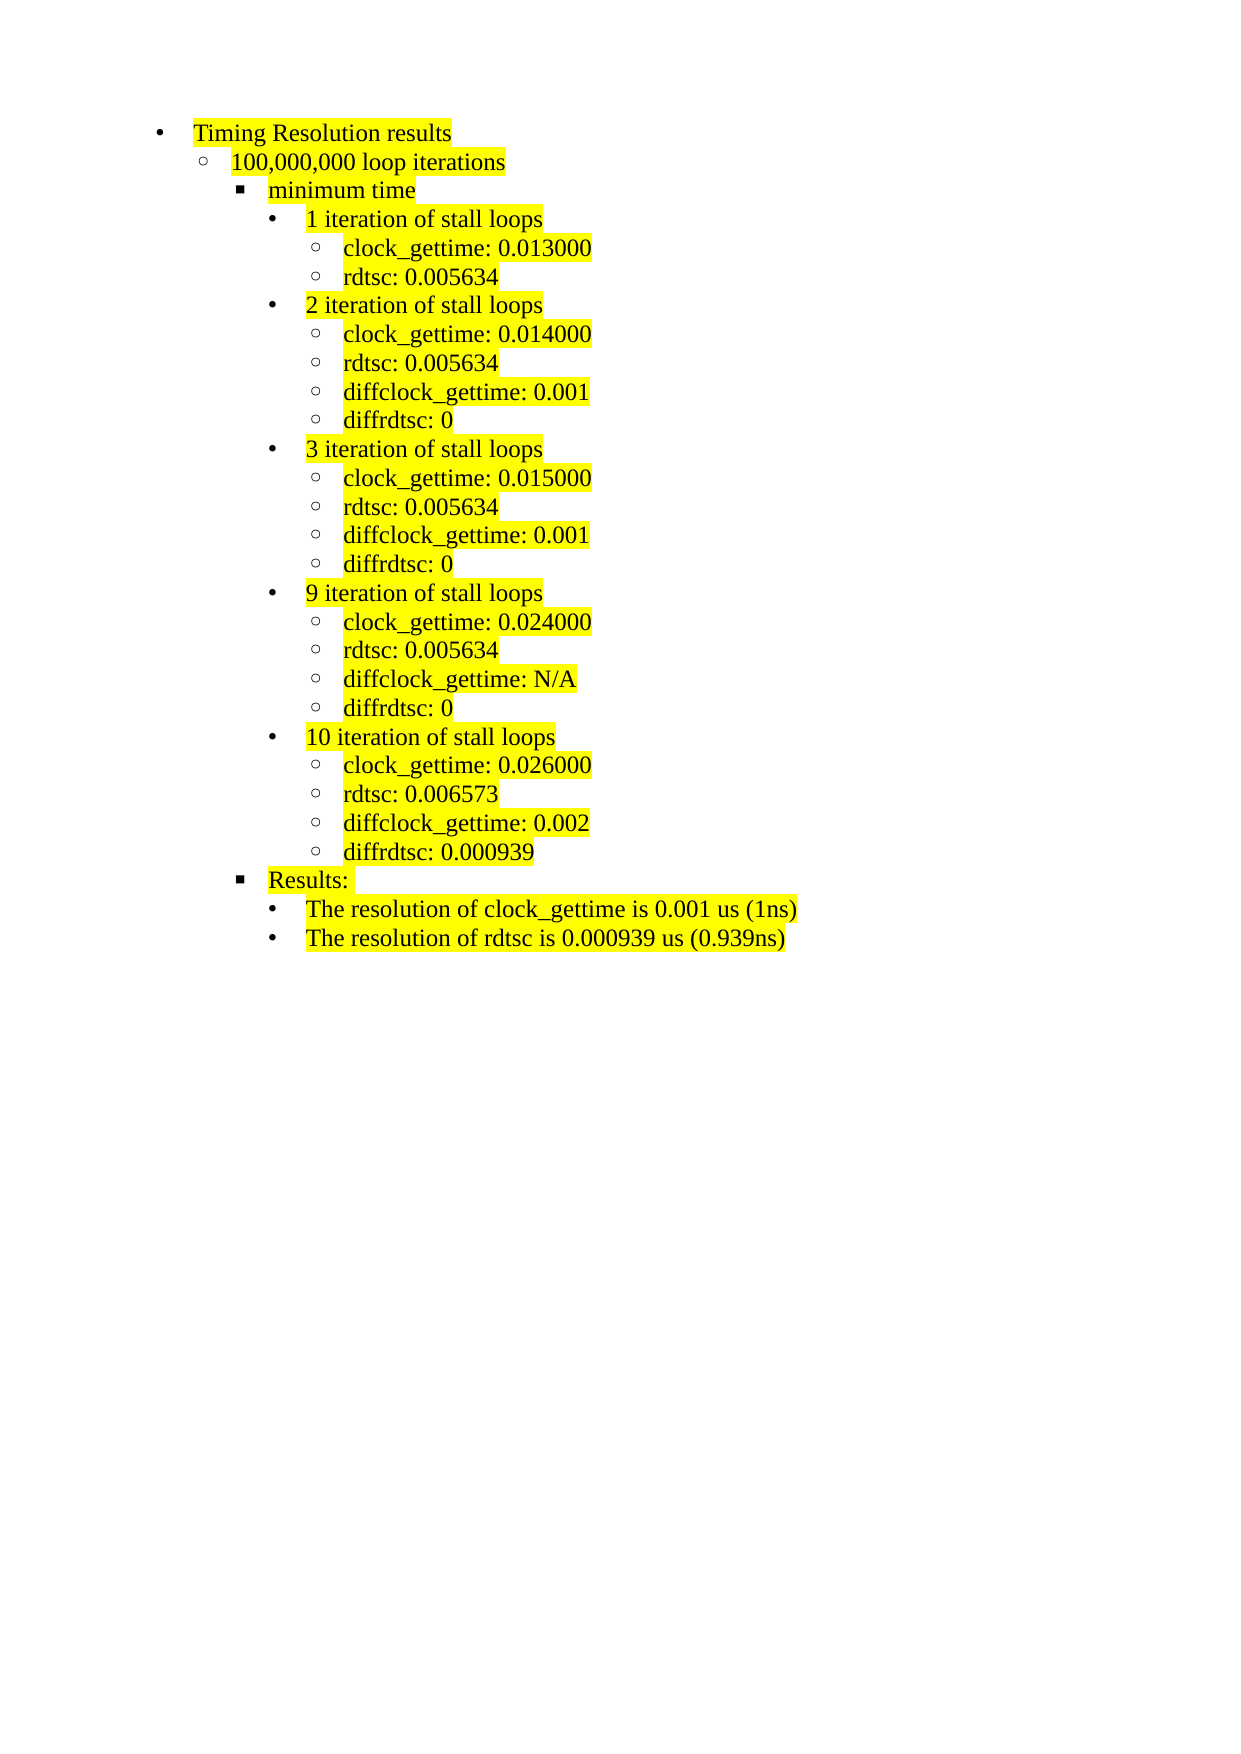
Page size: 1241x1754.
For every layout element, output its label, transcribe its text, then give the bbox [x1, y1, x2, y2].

list diffclock_gettime: 0.001 [306, 521, 1122, 549]
list The resolution of clock_gettime is 0.001 us (1ns) [268, 894, 1122, 923]
list diffrdtsc: 0.000939 [306, 837, 1122, 866]
list diffclock_gettime: 0.002 [306, 808, 1122, 837]
list diffrdtsc: 0 [306, 406, 1122, 434]
list 1 iteration of stall loops [268, 204, 1122, 233]
list clock_gettime: 0.013000 [306, 233, 1122, 262]
list Timing Resolution results [156, 118, 1122, 147]
list 100,000,000 loop iterations [193, 147, 1122, 176]
list diffrdtsc: 0 [306, 549, 1122, 578]
list Results: [231, 866, 1122, 894]
list diffrdtsc: 0 [306, 693, 1122, 722]
list minimum time [231, 176, 1122, 204]
list 2 iteration of stall loops [268, 291, 1122, 319]
list rdtsc: 0.005634 [306, 492, 1122, 521]
list rdtsc: 0.005634 [306, 262, 1122, 291]
list 3 iteration of stall loops [268, 434, 1122, 463]
list The resolution of rdtsc is 0.000939 us (0.939ns) [268, 923, 1122, 952]
list diffclock_gettime: N/A [306, 664, 1122, 693]
list rdtsc: 0.005634 [306, 636, 1122, 664]
list clock_gettime: 0.026000 [306, 751, 1122, 779]
list clock_gettime: 0.014000 [306, 319, 1122, 348]
list 10 iteration of stall loops [268, 722, 1122, 751]
list clock_gettime: 0.015000 [306, 463, 1122, 492]
list 9 iteration of stall loops [268, 578, 1122, 607]
list rdtsc: 0.005634 [306, 348, 1122, 377]
list clock_gettime: 0.024000 [306, 607, 1122, 636]
list diffclock_gettime: 0.001 [306, 377, 1122, 406]
list rdtsc: 0.006573 [306, 779, 1122, 808]
